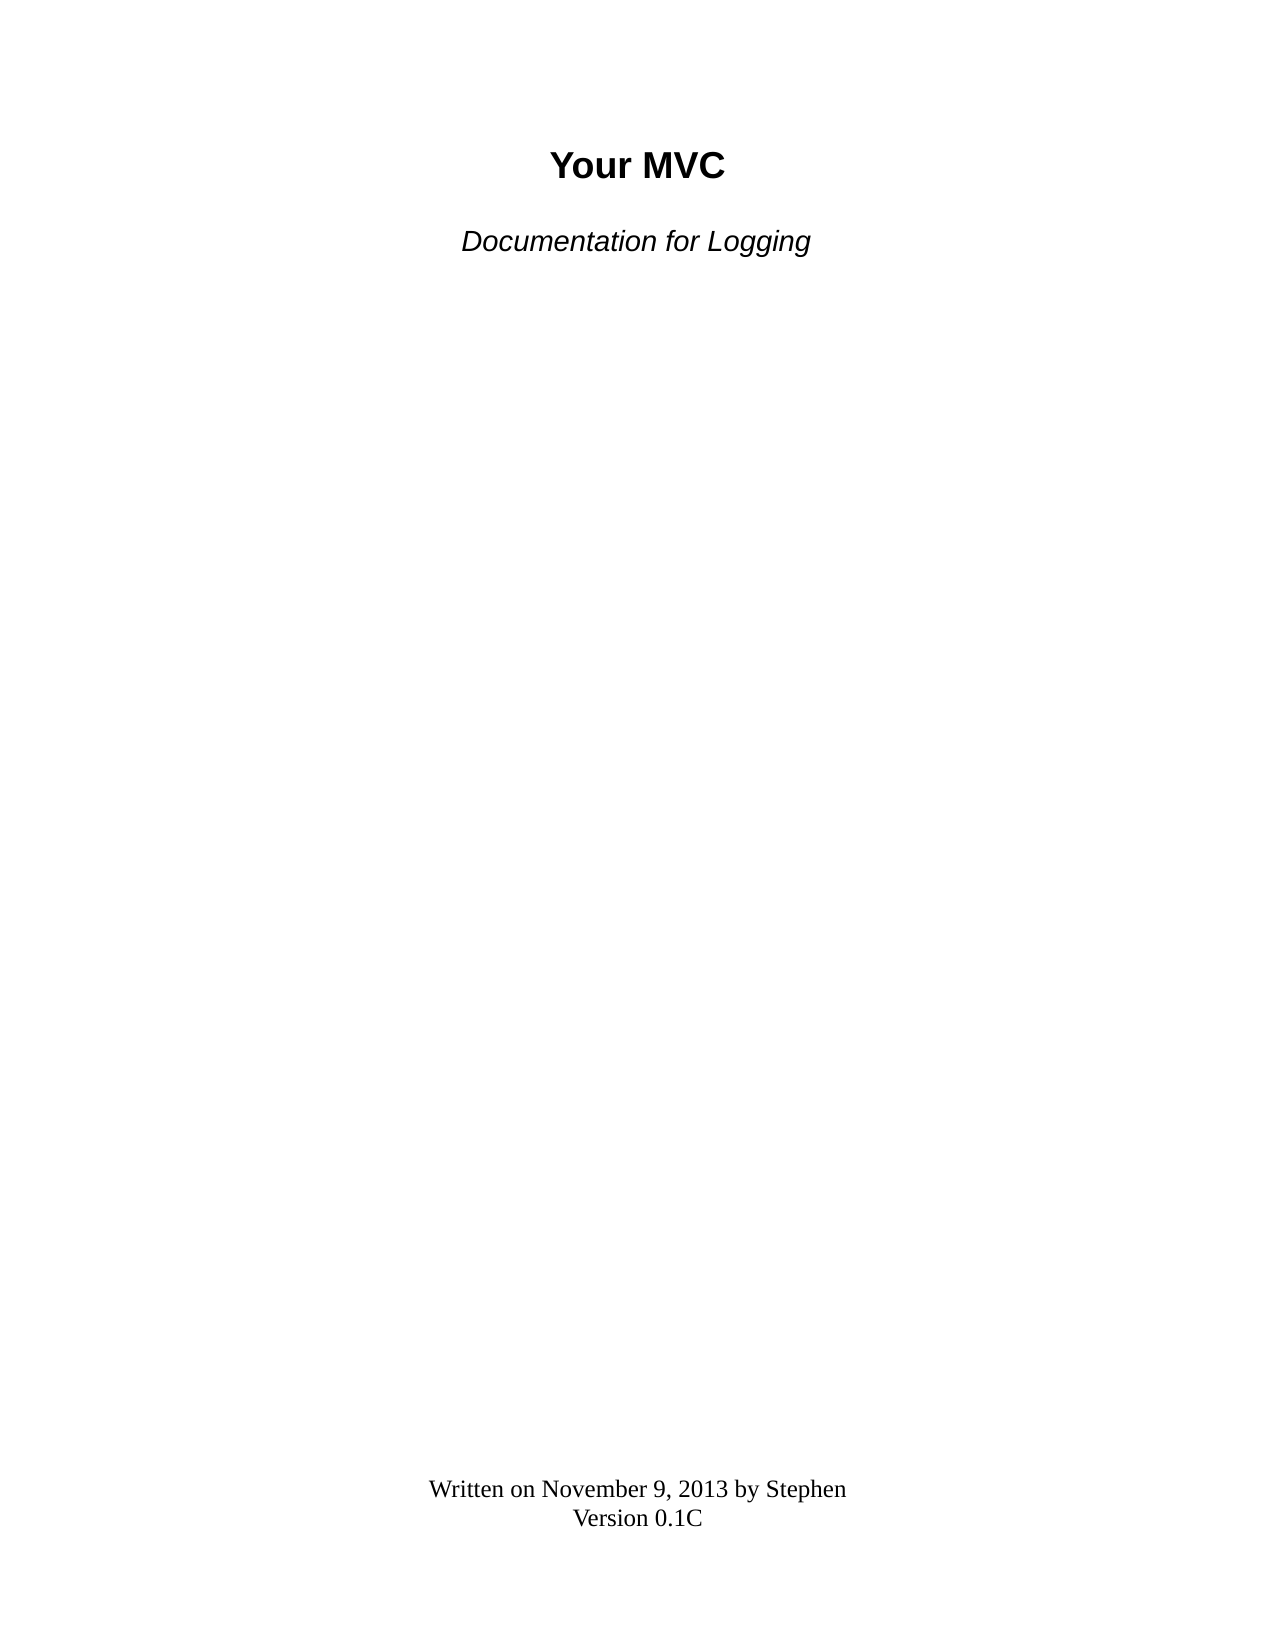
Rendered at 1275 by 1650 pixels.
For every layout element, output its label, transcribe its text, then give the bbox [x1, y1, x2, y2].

title Your MVC [118, 143, 1157, 186]
subtitle Documentation for Logging [118, 224, 1157, 257]
